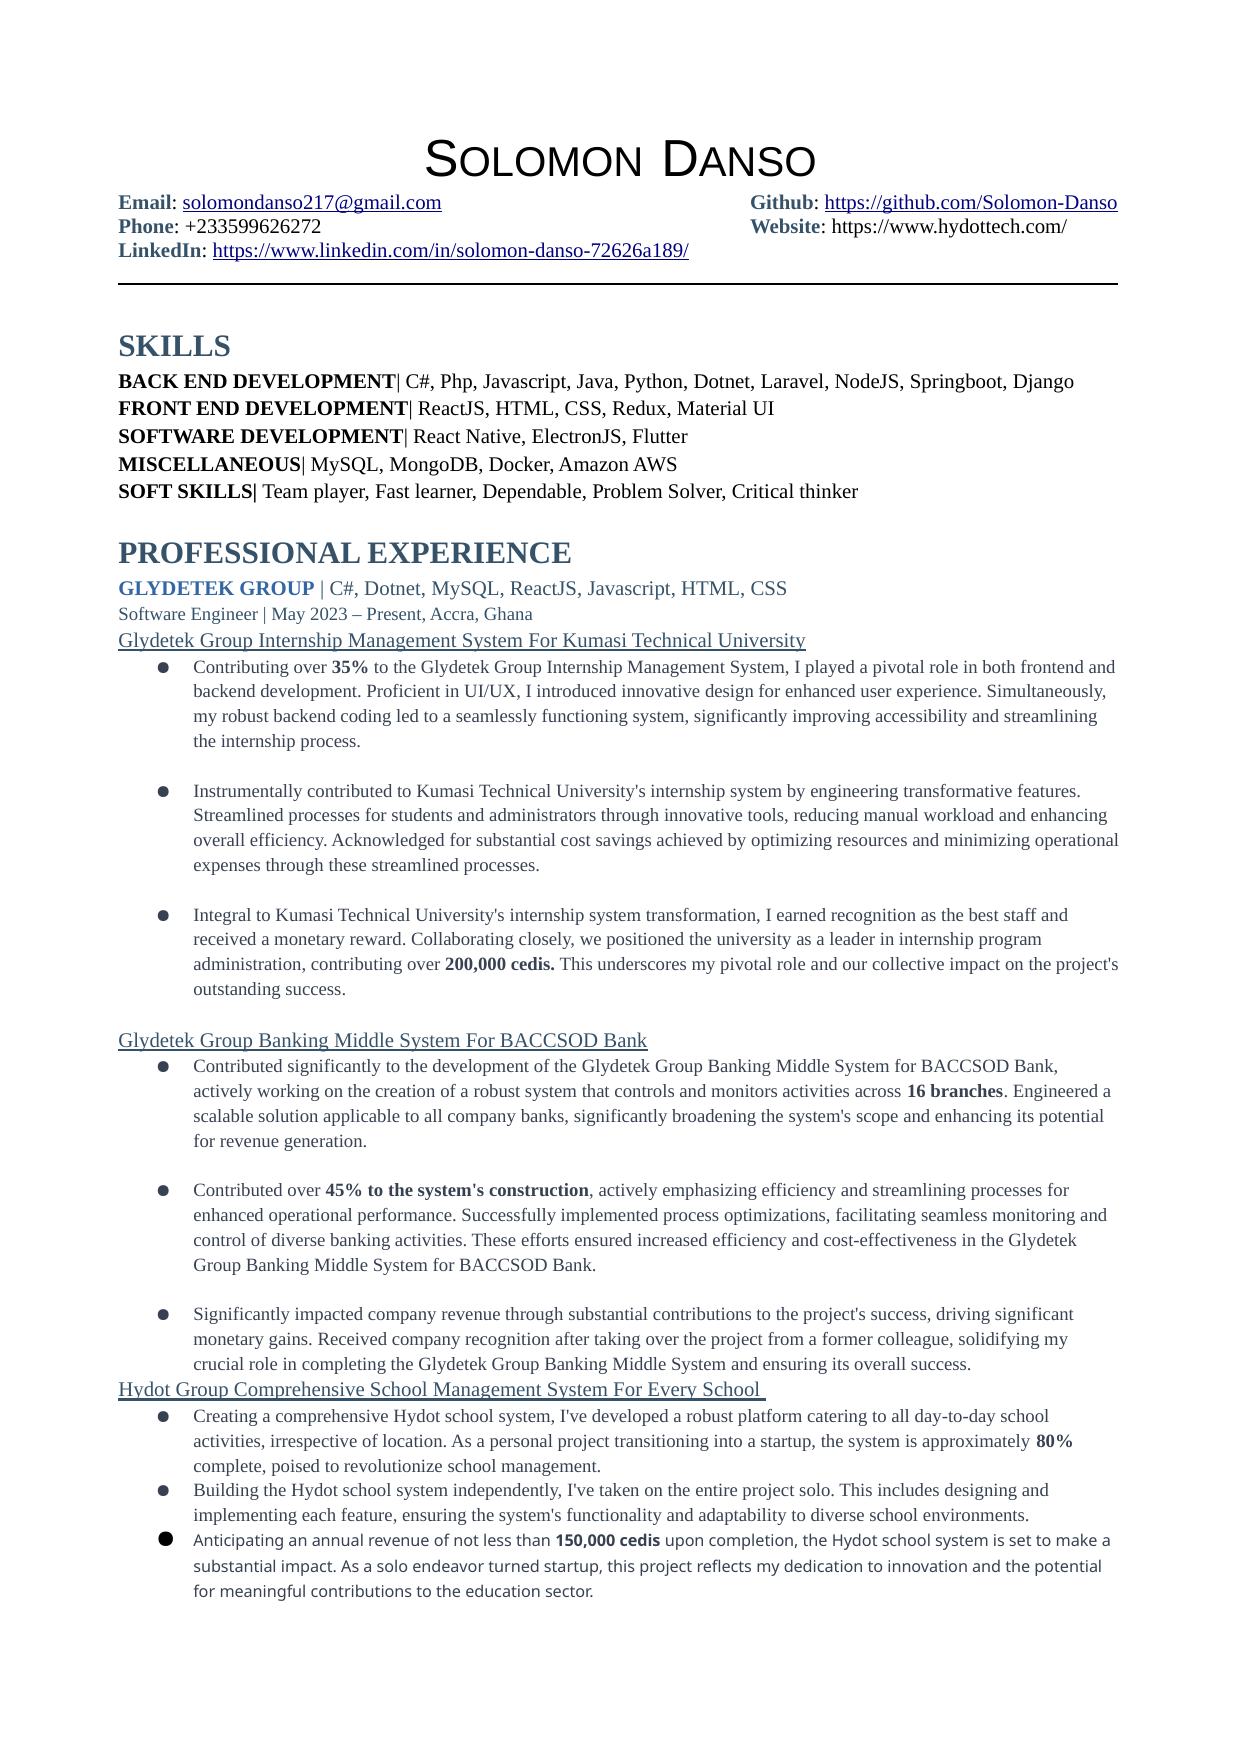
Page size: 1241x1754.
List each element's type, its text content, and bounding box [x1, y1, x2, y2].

text Glydetek Group Internship Management System For Kumasi Technical University [118, 628, 1122, 652]
list Anticipating an annual revenue of not less than 150,000 cedis upon completion, the Hydot school system is set to make a substantial impact. As a solo endeavor turned startup, this project reflects my dedication to innovation and the potential for meaningful contributions to the education sector. [156, 1529, 1122, 1602]
text Email: solomondanso217@gmail.com Github: https://github.com/Solomon-Danso [118, 190, 1122, 214]
text LinkedIn: https://www.linkedin.com/in/solomon-danso-72626a189/ [118, 238, 1122, 262]
text SOFTWARE DEVELOPMENT| React Native, ElectronJS, Flutter [118, 424, 1122, 448]
text SKILLS [118, 327, 1122, 363]
text Hydot Group Comprehensive School Management System For Every School [118, 1377, 1122, 1401]
text GLYDETEK GROUP | C#, Dotnet, MySQL, ReactJS, Javascript, HTML, CSS [118, 576, 1122, 600]
text SOLOMON DANSO [118, 118, 1122, 190]
list Significantly impacted company revenue through substantial contributions to the project's success, driving significant monetary gains. Received company recognition after taking over the project from a former colleague, solidifying my crucial role in completing the Glydetek Group Banking Middle System and ensuring its overall success. [156, 1303, 1122, 1374]
list Contributed over 45% to the system's construction, actively emphasizing efficiency and streamlining processes for enhanced operational performance. Successfully implemented process optimizations, facilitating seamless monitoring and control of diverse banking activities. These efforts ensured increased efficiency and cost-effectiveness in the Glydetek Group Banking Middle System for BACCSOD Bank. [156, 1179, 1122, 1275]
list Contributing over 35% to the Glydetek Group Internship Management System, I played a pivotal role in both frontend and backend development. Proficient in UI/UX, I introduced innovative design for enhanced user experience. Simultaneously, my robust backend coding led to a seamlessly functioning system, significantly improving accessibility and streamlining the internship process. [156, 656, 1122, 752]
text Glydetek Group Banking Middle System For BACCSOD Bank [118, 1027, 1122, 1052]
list Creating a comprehensive Hydot school system, I've developed a robust platform catering to all day-to-day school activities, irrespective of location. As a personal project transitioning into a startup, the system is approximately 80% complete, poised to revolutionize school management. [156, 1405, 1122, 1476]
list Integral to Kumasi Technical University's internship system transformation, I earned recognition as the best staff and received a monetary reward. Collaborating closely, we positioned the university as a leader in internship program administration, contributing over 200,000 cedis. This underscores my pivotal role and our collective impact on the project's outstanding success. [156, 903, 1122, 999]
text MISCELLANEOUS| MySQL, MongoDB, Docker, Amazon AWS [118, 452, 1122, 476]
text Software Engineer | May 2023 – Present, Accra, Ghana [118, 603, 1122, 625]
text Phone: +233599626272 Website: https://www.hydottech.com/ [118, 214, 1122, 238]
list Contributed significantly to the development of the Glydetek Group Banking Middle System for BACCSOD Bank, actively working on the creation of a robust system that controls and monitors activities across 16 branches. Engineered a scalable solution applicable to all company banks, significantly broadening the system's scope and enhancing its potential for revenue generation. [156, 1055, 1122, 1151]
list Instrumentally contributed to Kumasi Technical University's internship system by engineering transformative features. Streamlined processes for students and administrators through innovative tools, reducing manual workload and enhancing overall efficiency. Acknowledged for substantial cost savings achieved by optimizing resources and minimizing operational expenses through these streamlined processes. [156, 779, 1122, 876]
text BACK END DEVELOPMENT| C#, Php, Javascript, Java, Python, Dotnet, Laravel, NodeJS, Springboot, Django [118, 369, 1122, 393]
text PROFESSIONAL EXPERIENCE [118, 534, 1122, 570]
text FRONT END DEVELOPMENT| ReactJS, HTML, CSS, Redux, Material UI [118, 396, 1122, 420]
text SOFT SKILLS| Team player, Fast learner, Dependable, Problem Solver, Critical thinker [118, 479, 1122, 503]
list Building the Hydot school system independently, I've taken on the entire project solo. This includes designing and implementing each feature, ensuring the system's functionality and adaptability to diverse school environments. [156, 1479, 1122, 1526]
